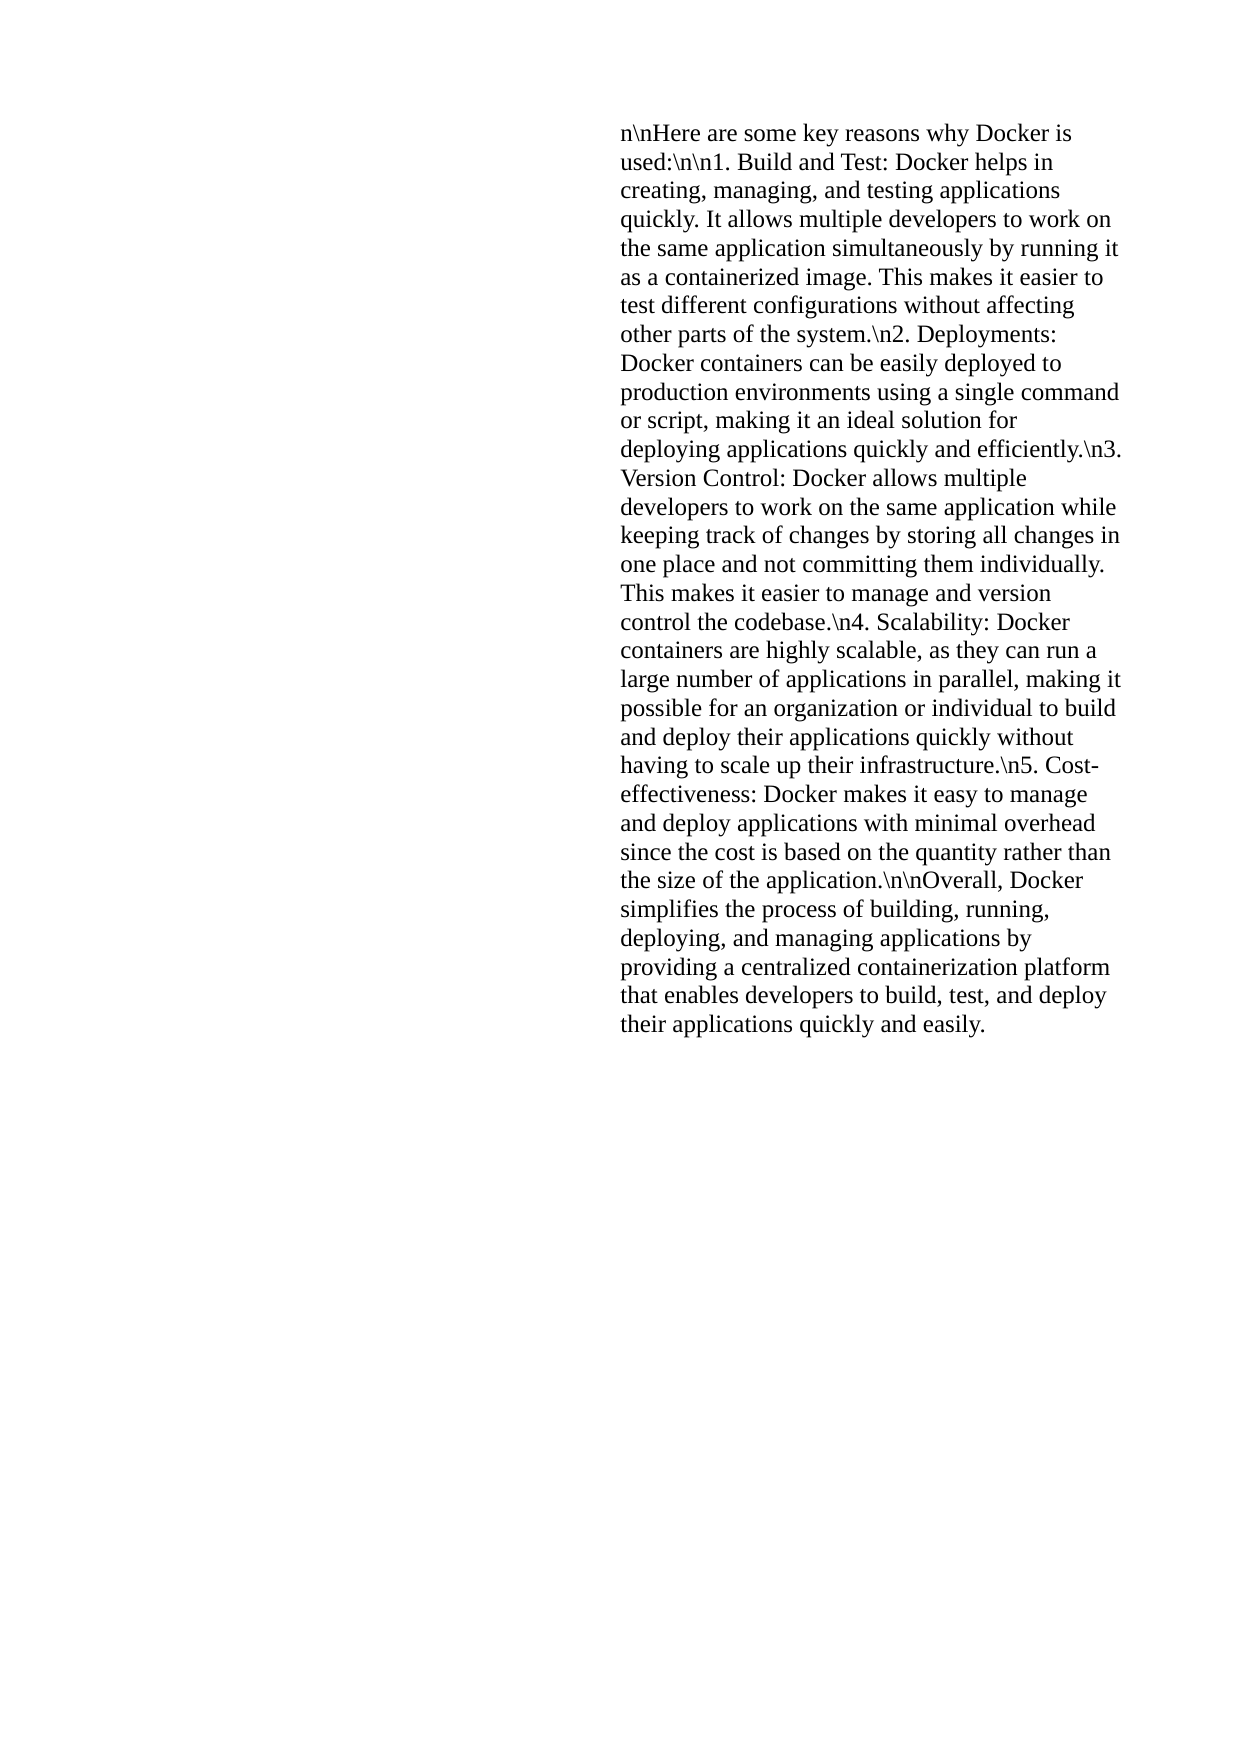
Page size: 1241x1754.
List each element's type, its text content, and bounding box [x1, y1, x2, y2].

table_cell [118, 118, 620, 1038]
table_cell n\nHere are some key reasons why Docker is used:\n\n1. Build and Test: Docker helps in creating, managing, and testing applications quickly. It allows multiple developers to work on the same application simultaneously by running it as a containerized image. This makes it easier to test different configurations without affecting other parts of the system.\n2. Deployments: Docker containers can be easily deployed to production environments using a single command or script, making it an ideal solution for deploying applications quickly and efficiently.\n3. Version Control: Docker allows multiple developers to work on the same application while keeping track of changes by storing all changes in one place and not committing them individually. This makes it easier to manage and version control the codebase.\n4. Scalability: Docker containers are highly scalable, as they can run a large number of applications in parallel, making it possible for an organization or individual to build and deploy their applications quickly without having to scale up their infrastructure.\n5. Cost-effectiveness: Docker makes it easy to manage and deploy applications with minimal overhead since the cost is based on the quantity rather than the size of the application.\n\nOverall, Docker simplifies the process of building, running, deploying, and managing applications by providing a centralized containerization platform that enables developers to build, test, and deploy their applications quickly and easily. [620, 118, 1122, 1038]
